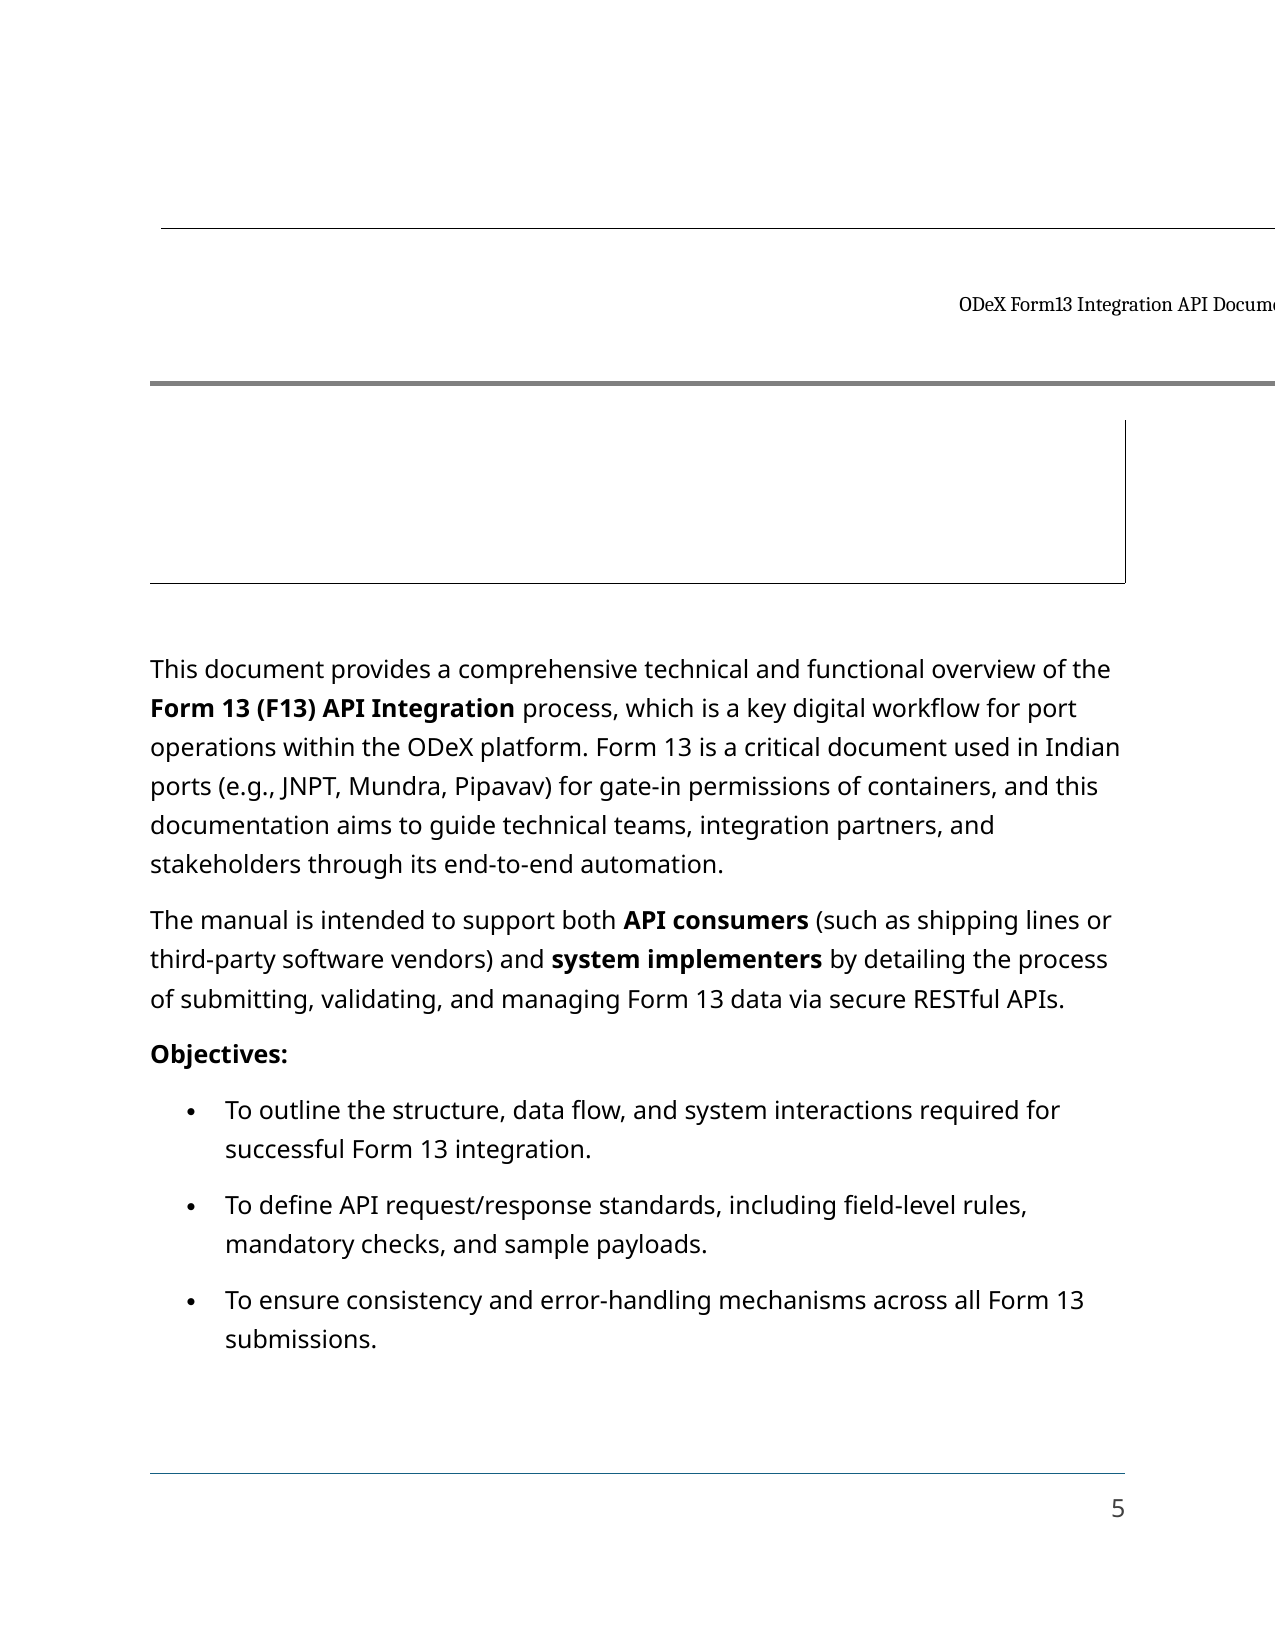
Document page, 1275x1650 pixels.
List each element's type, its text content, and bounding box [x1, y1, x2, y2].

text This document provides a comprehensive technical and functional overview of the Form 13 (F13) API Integration process, which is a key digital workflow for port operations within the ODeX platform. Form 13 is a critical document used in Indian ports (e.g., JNPT, Mundra, Pipavav) for gate-in permissions of containers, and this documentation aims to guide technical teams, integration partners, and stakeholders through its end-to-end automation. [150, 651, 1125, 881]
list To ensure consistency and error-handling mechanisms across all Form 13 submissions. [187, 1283, 1125, 1356]
text The manual is intended to support both API consumers (such as shipping lines or third-party software vendors) and system implementers by detailing the process of submitting, validating, and managing Form 13 data via secure RESTful APIs. [150, 903, 1125, 1015]
list To outline the structure, data flow, and system interactions required for successful Form 13 integration. [187, 1093, 1125, 1166]
list To define API request/response standards, including field-level rules, mandatory checks, and sample payloads. [187, 1188, 1125, 1261]
text Objectives: [150, 1037, 1125, 1071]
